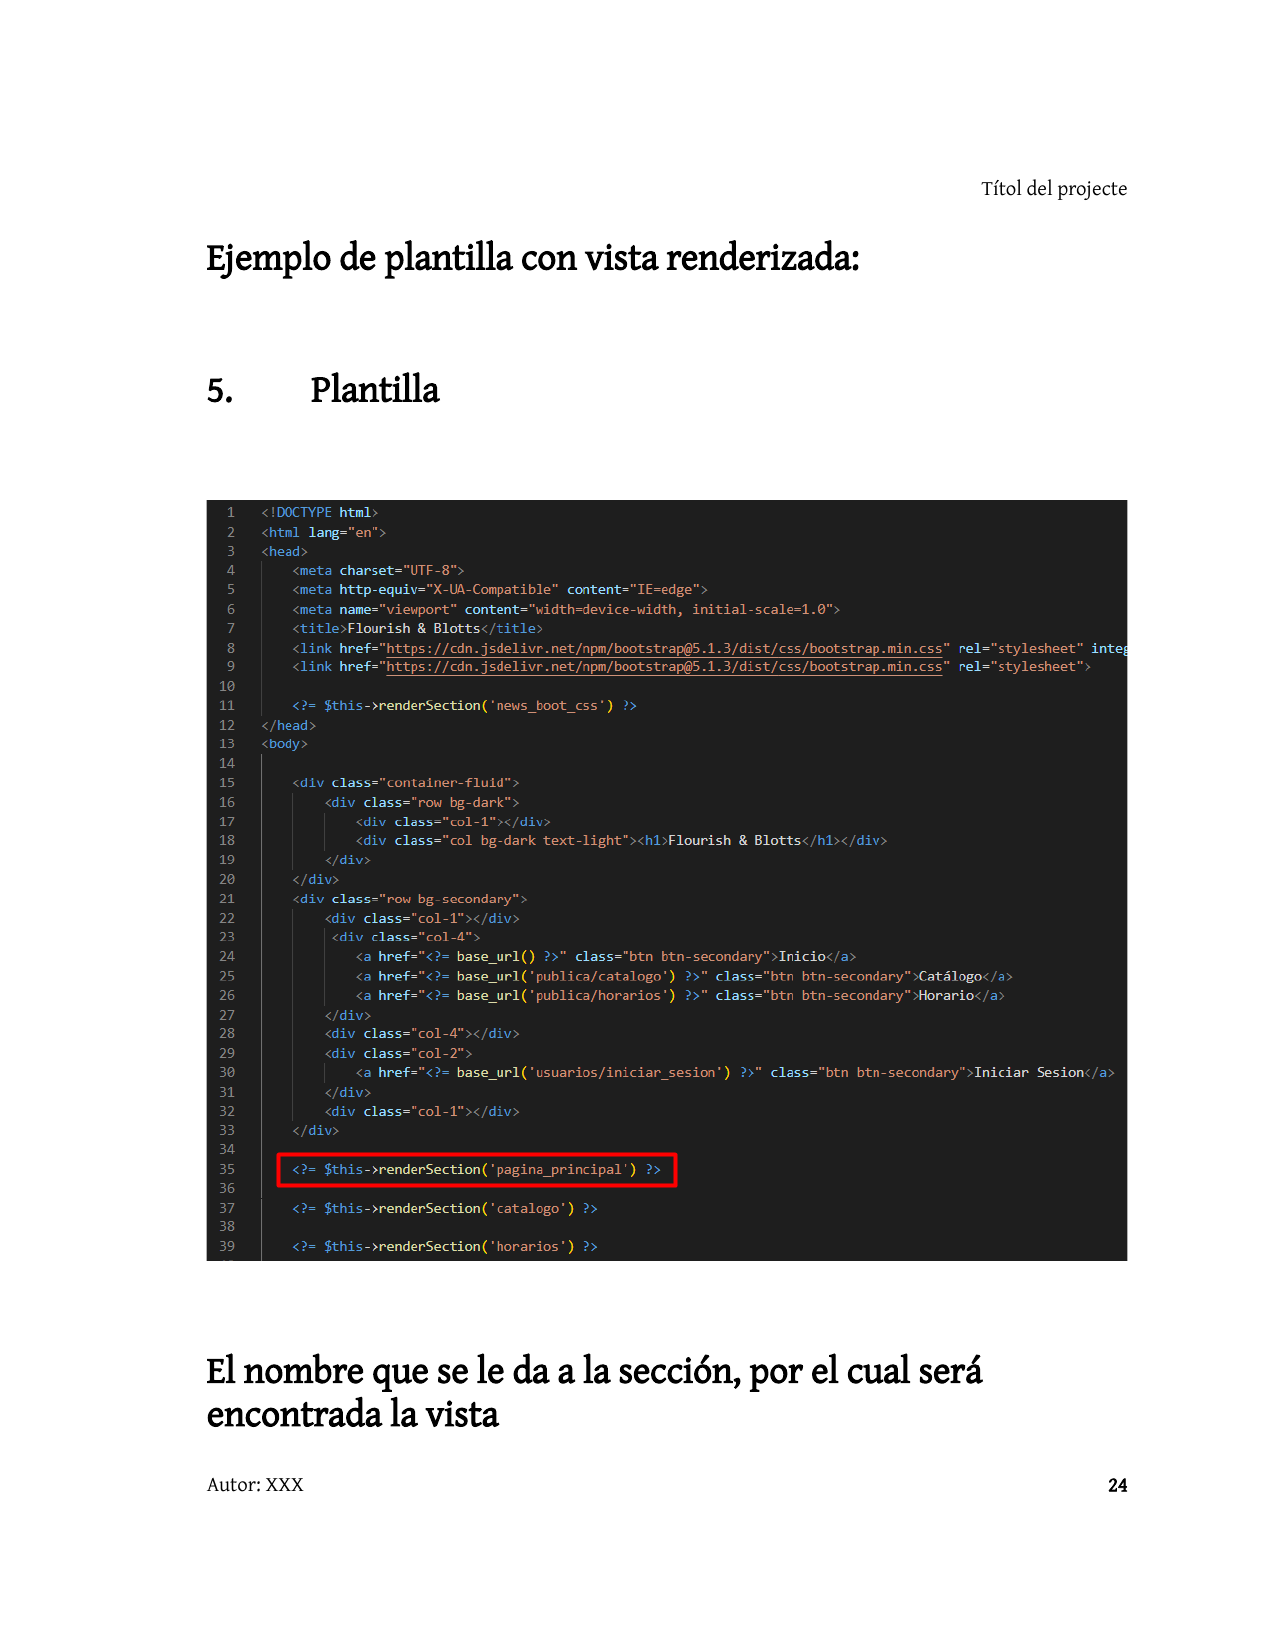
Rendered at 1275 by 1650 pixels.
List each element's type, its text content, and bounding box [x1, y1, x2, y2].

list Plantilla [207, 368, 1127, 412]
subtitle El nombre que se le da a la sección, por el cual será encontrada la vista [207, 1349, 1127, 1436]
subtitle Ejemplo de plantilla con vista renderizada: [207, 236, 1127, 279]
